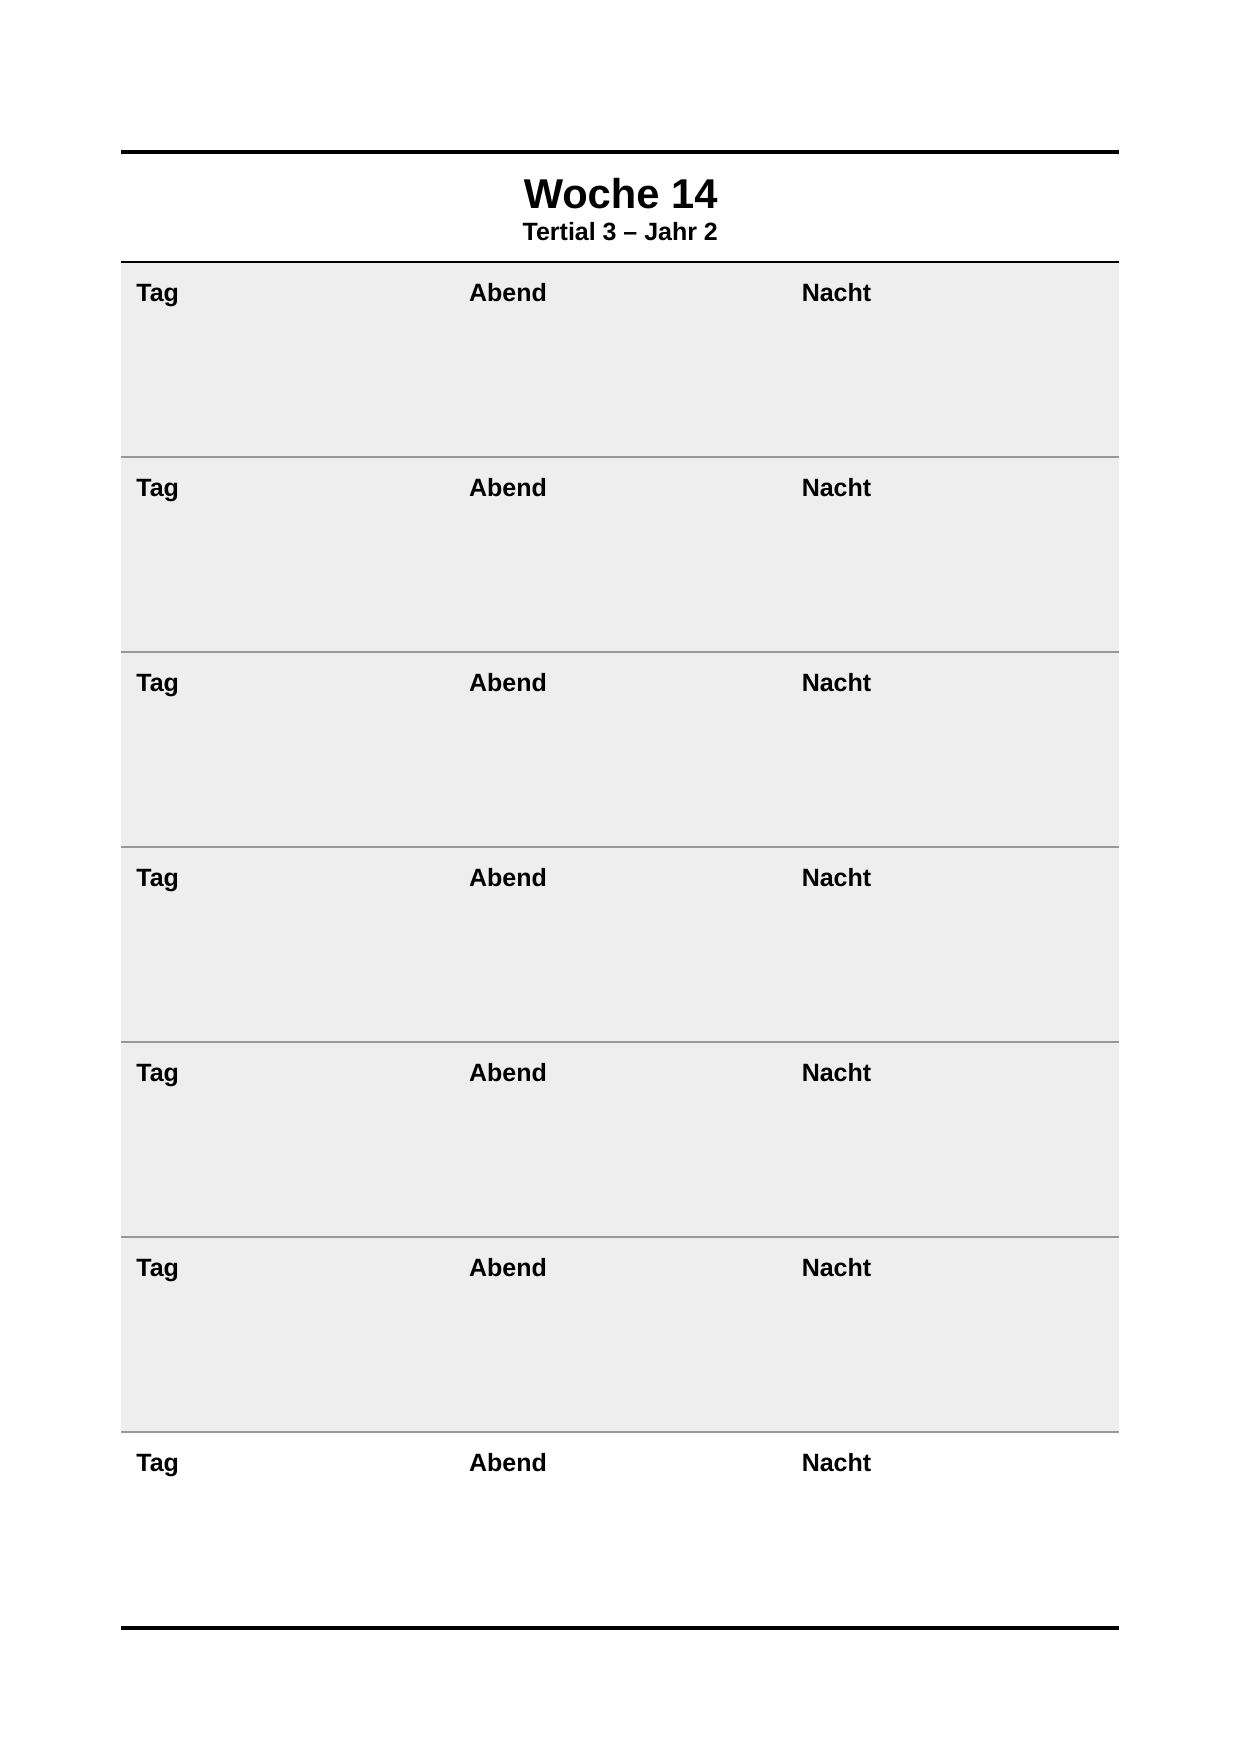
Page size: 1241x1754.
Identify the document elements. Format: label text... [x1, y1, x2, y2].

table_cell Nacht [787, 848, 1119, 1041]
table_cell Abend [454, 1043, 787, 1236]
table_cell Abend [454, 263, 787, 456]
table_cell Tag [121, 848, 454, 1041]
table_cell Nacht [787, 263, 1119, 456]
table_cell Abend [454, 848, 787, 1041]
table_header Woche 14 Tertial 3 – Jahr 2 [121, 154, 1119, 261]
table_cell Tag [121, 1043, 454, 1236]
table_cell Nacht [787, 1433, 1119, 1626]
table_cell Abend [454, 458, 787, 651]
table_cell Nacht [787, 1043, 1119, 1236]
table_cell Tag [121, 653, 454, 846]
table_cell Nacht [787, 653, 1119, 846]
table_cell Tag [121, 1238, 454, 1431]
table_cell Tag [121, 1433, 454, 1626]
table_cell Tag [121, 263, 454, 456]
table_cell Abend [454, 653, 787, 846]
table_cell Nacht [787, 458, 1119, 651]
table_cell Tag [121, 458, 454, 651]
table_cell Abend [454, 1238, 787, 1431]
table_cell Abend [454, 1433, 787, 1626]
table_cell Nacht [787, 1238, 1119, 1431]
